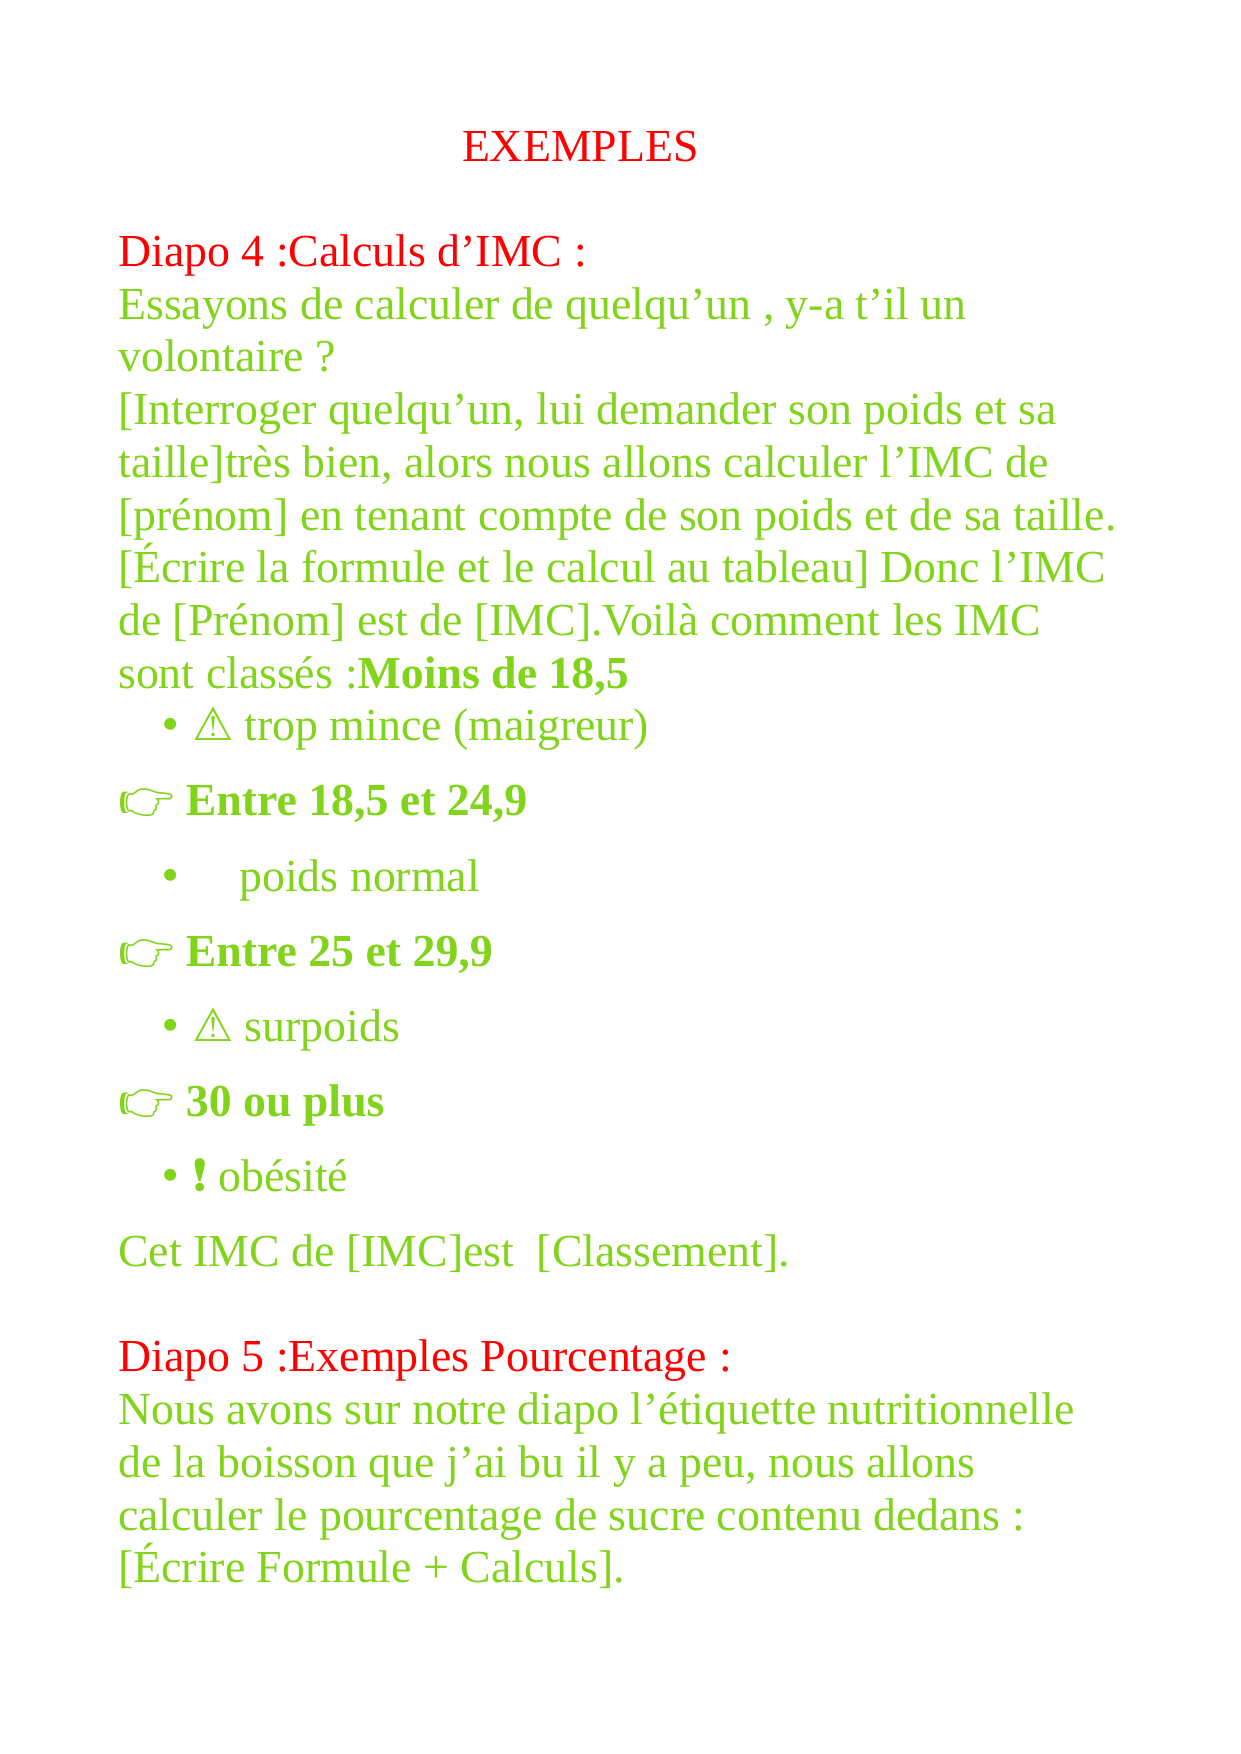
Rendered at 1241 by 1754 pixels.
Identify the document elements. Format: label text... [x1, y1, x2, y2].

text 👉 Entre 25 et 29,9 [118, 923, 1122, 976]
text 👉 30 ou plus [118, 1073, 1122, 1126]
text Cet IMC de [IMC]est [Classement]. [118, 1224, 1122, 1276]
list ⚠️ surpoids [162, 998, 1122, 1051]
text [Interroger quelqu’un, lui demander son poids et sa taille]très bien, alors nous allons calculer l’IMC de [prénom] en tenant compte de son poids et de sa taille. [118, 382, 1122, 540]
text 👉 Entre 18,5 et 24,9 [118, 773, 1122, 826]
text EXEMPLES [118, 118, 1122, 171]
list ✅ poids normal [162, 848, 1122, 901]
list ⚠️ trop mince (maigreur) [162, 698, 1122, 751]
text [Écrire la formule et le calcul au tableau] Donc l’IMC de [Prénom] est de [IMC].Voilà comment les IMC sont classés :Moins de 18,5 [118, 540, 1122, 698]
text Nous avons sur notre diapo l’étiquette nutritionnelle de la boisson que j’ai bu il y a peu, nous allons calculer le pourcentage de sucre contenu dedans : [Écrire Formule + Calculs]. [118, 1382, 1122, 1593]
text Diapo 5 :Exemples Pourcentage : [118, 1329, 1122, 1382]
text Diapo 4 :Calculs d’IMC : [118, 223, 1122, 276]
list ❗ obésité [162, 1148, 1122, 1201]
text Essayons de calculer de quelqu’un , y-a t’il un volontaire ? [118, 276, 1122, 382]
